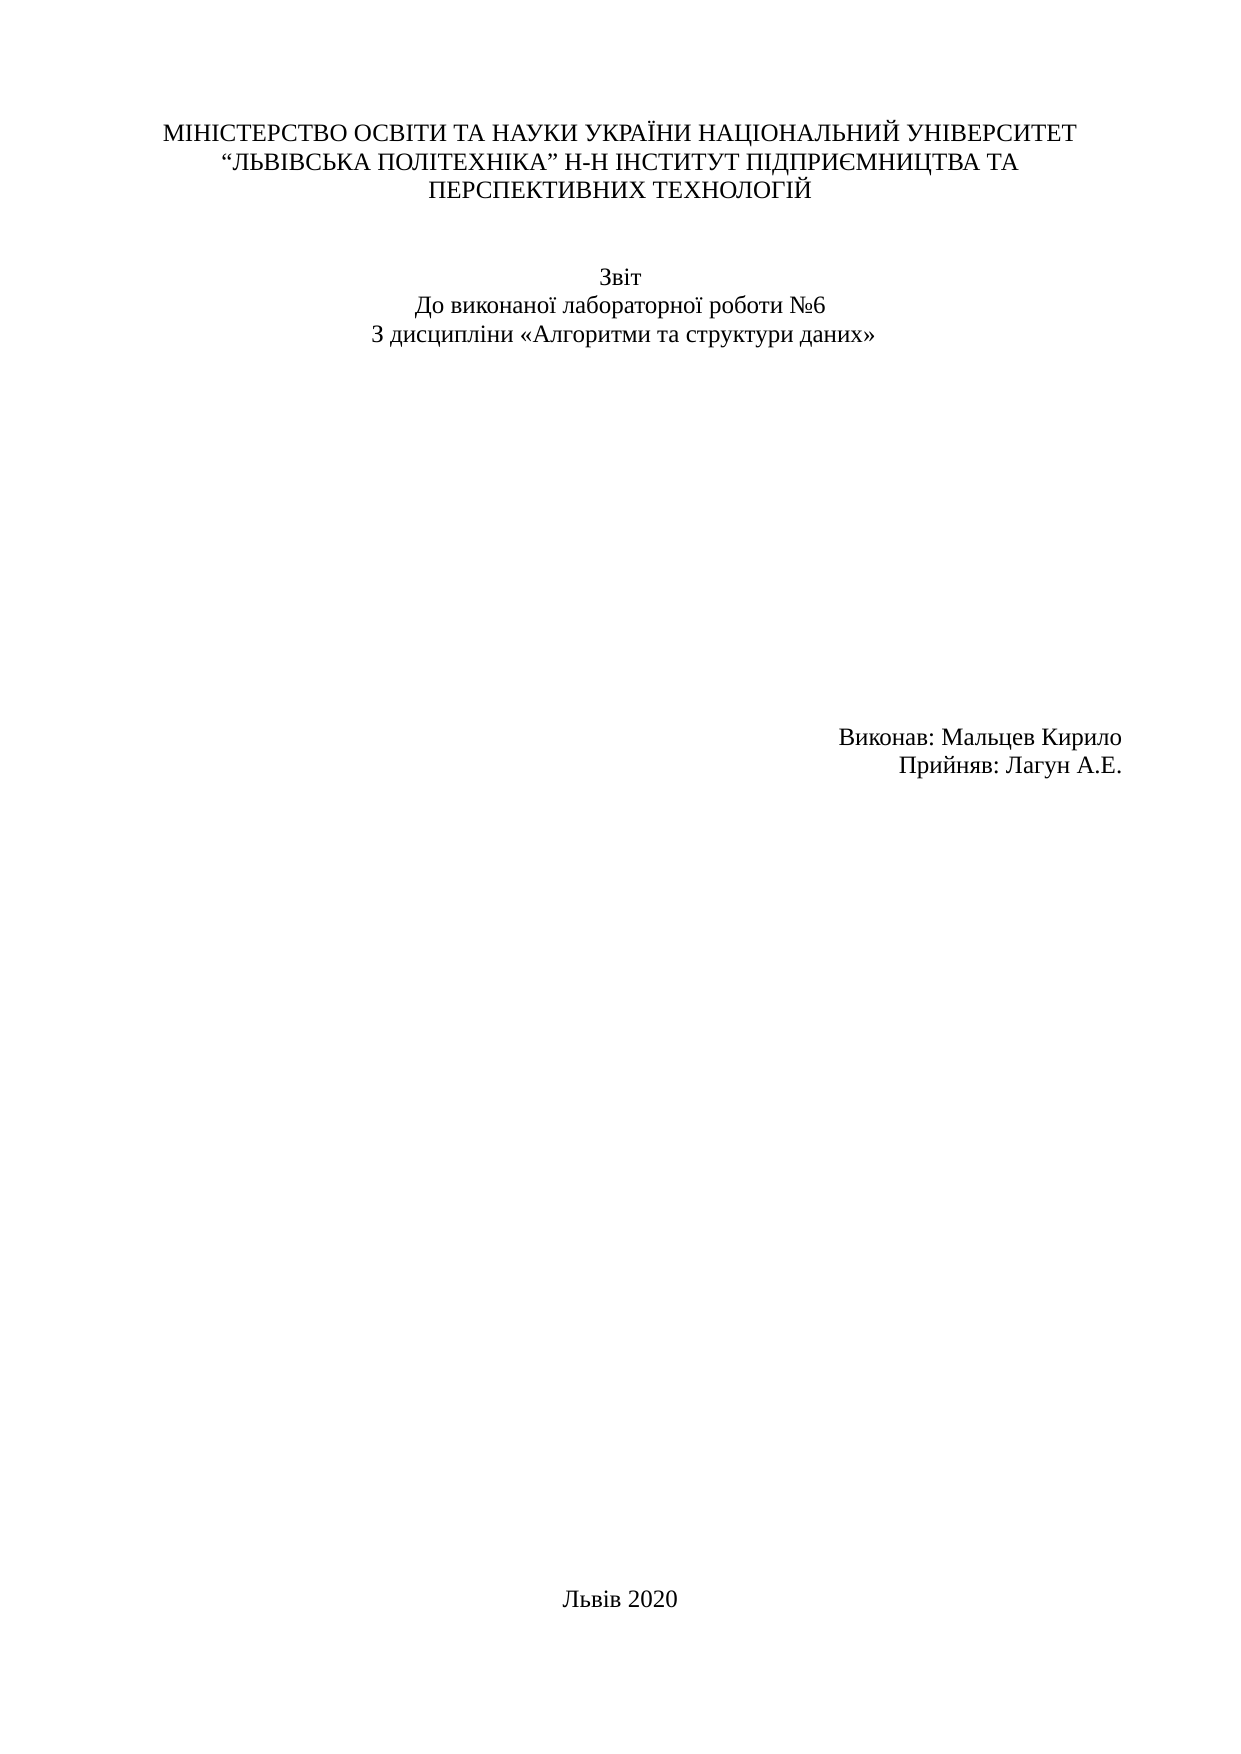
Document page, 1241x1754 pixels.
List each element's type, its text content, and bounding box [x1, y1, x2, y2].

text Прийняв: Лагун А.Е. [118, 751, 1122, 779]
text МІНІСТЕРСТВО ОСВІТИ ТА НАУКИ УКРАЇНИ НАЦІОНАЛЬНИЙ УНІВЕРСИТЕТ “ЛЬВІВСЬКА ПОЛІТЕХНІКА” Н-Н ІНСТИТУТ ПІДПРИЄМНИЦТВА ТА ПЕРСПЕКТИВНИХ ТЕХНОЛОГІЙ [118, 118, 1122, 204]
text З дисципліни «Алгоритми та структури даних» [118, 319, 1122, 348]
text Львів 2020 [118, 1584, 1122, 1613]
text Виконав: Мальцев Кирило [118, 722, 1122, 751]
text Звіт [118, 262, 1122, 291]
text До виконаної лабораторної роботи №6 [118, 291, 1122, 319]
